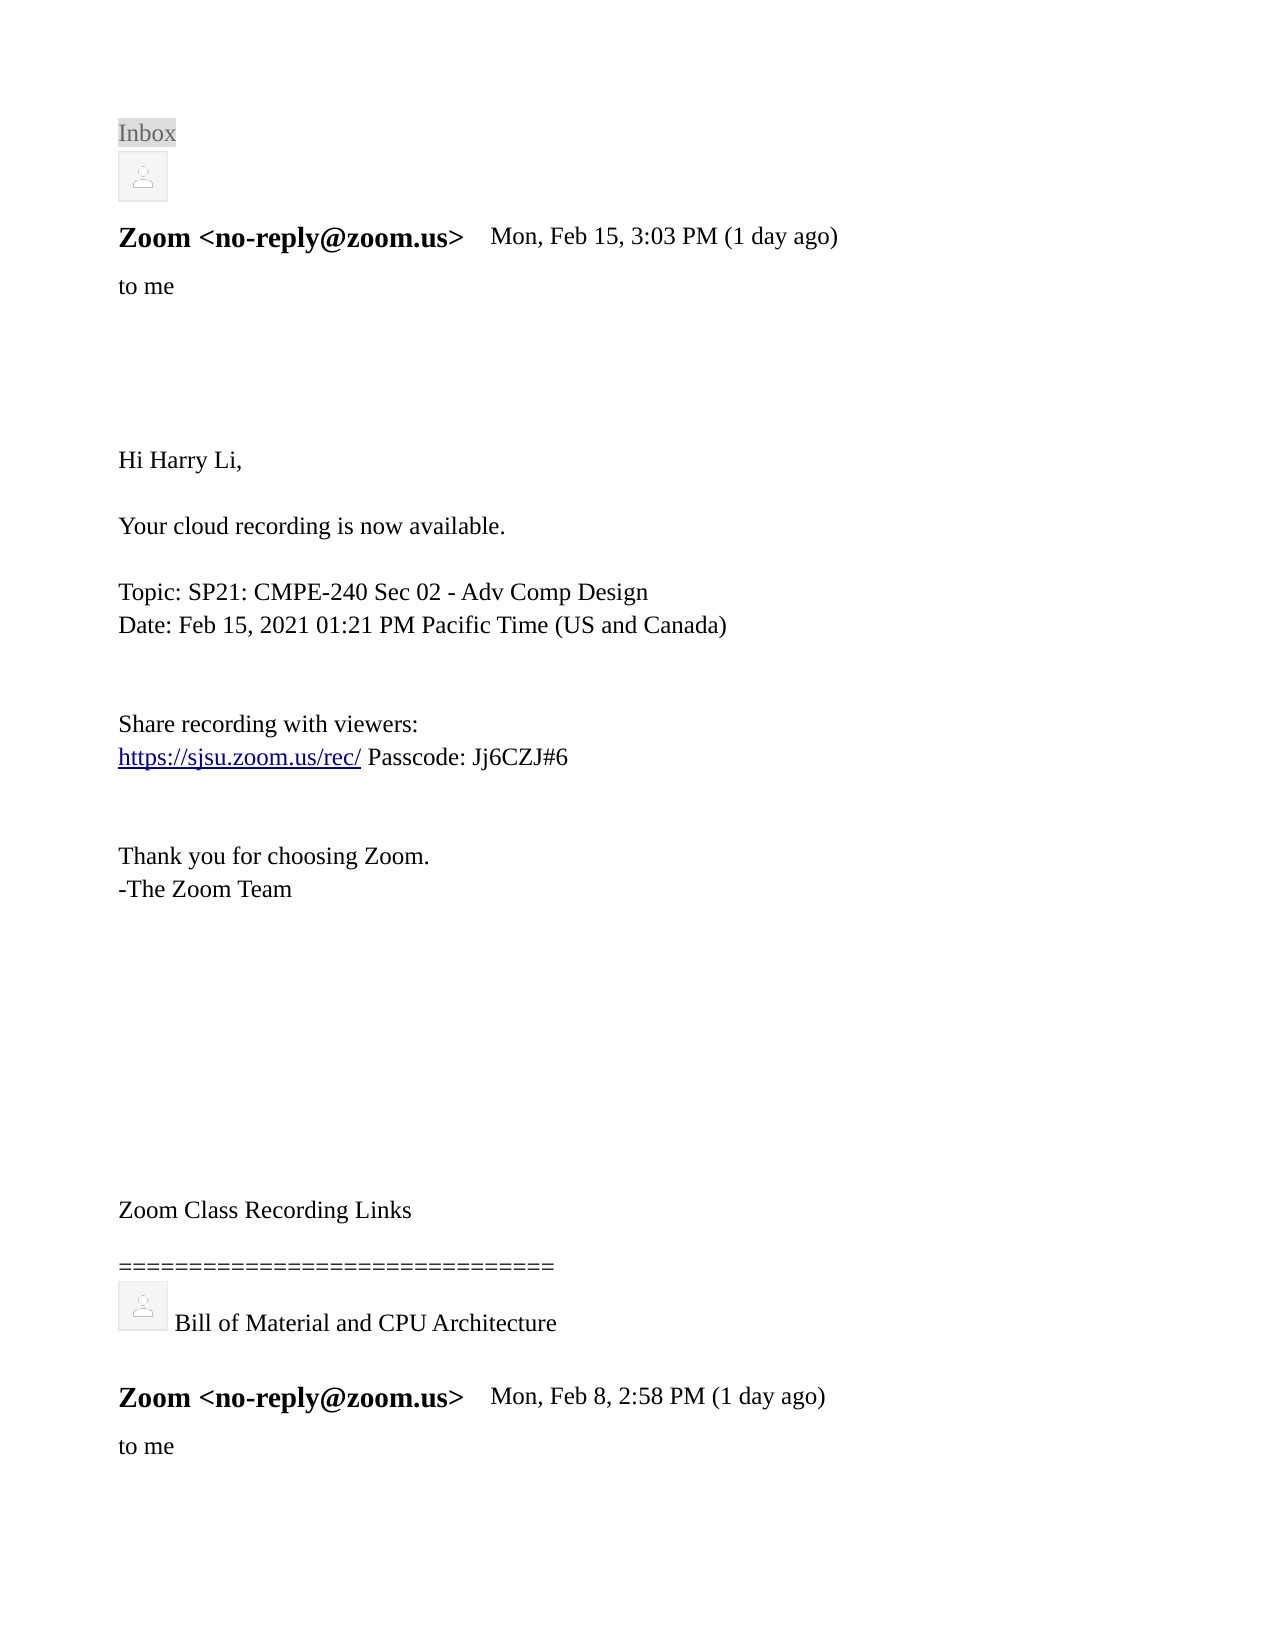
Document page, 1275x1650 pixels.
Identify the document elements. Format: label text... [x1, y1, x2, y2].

picture [118, 151, 169, 202]
table_header [125, 266, 135, 271]
picture [118, 1281, 169, 1331]
table_header Zoom <no-reply@zoom.us> [118, 1365, 486, 1426]
table_header [191, 1431, 201, 1462]
table_header [191, 271, 201, 302]
table_header Mon, Feb 8, 2:58 PM (1 day ago) [490, 1365, 834, 1426]
table_header to me [118, 1431, 191, 1462]
text =============================== [118, 1252, 1157, 1281]
text Hi Harry Li, Your cloud recording is now available. Topic: SP21: CMPE-240 Sec 02 - Adv Comp Design Date: Feb 15, 2021 01:21 PM Pacific Time (US and Canada) Share recording with viewers: https://sjsu.zoom.us/rec/ Passcode: Jj6CZJ#6 Thank you for choosing Zoom. -The Zoom Team [118, 445, 1157, 903]
text Zoom Class Recording Links [118, 1195, 1157, 1223]
table_header [125, 1426, 135, 1431]
text Inbox [118, 118, 1157, 147]
text Bill of Material and CPU Architecture [118, 1281, 1157, 1336]
table_header Zoom <no-reply@zoom.us> [118, 205, 486, 266]
table_header to me [118, 271, 191, 302]
table_header Mon, Feb 15, 3:03 PM (1 day ago) [490, 205, 847, 266]
table_header [486, 205, 490, 266]
table_header [486, 1365, 490, 1426]
